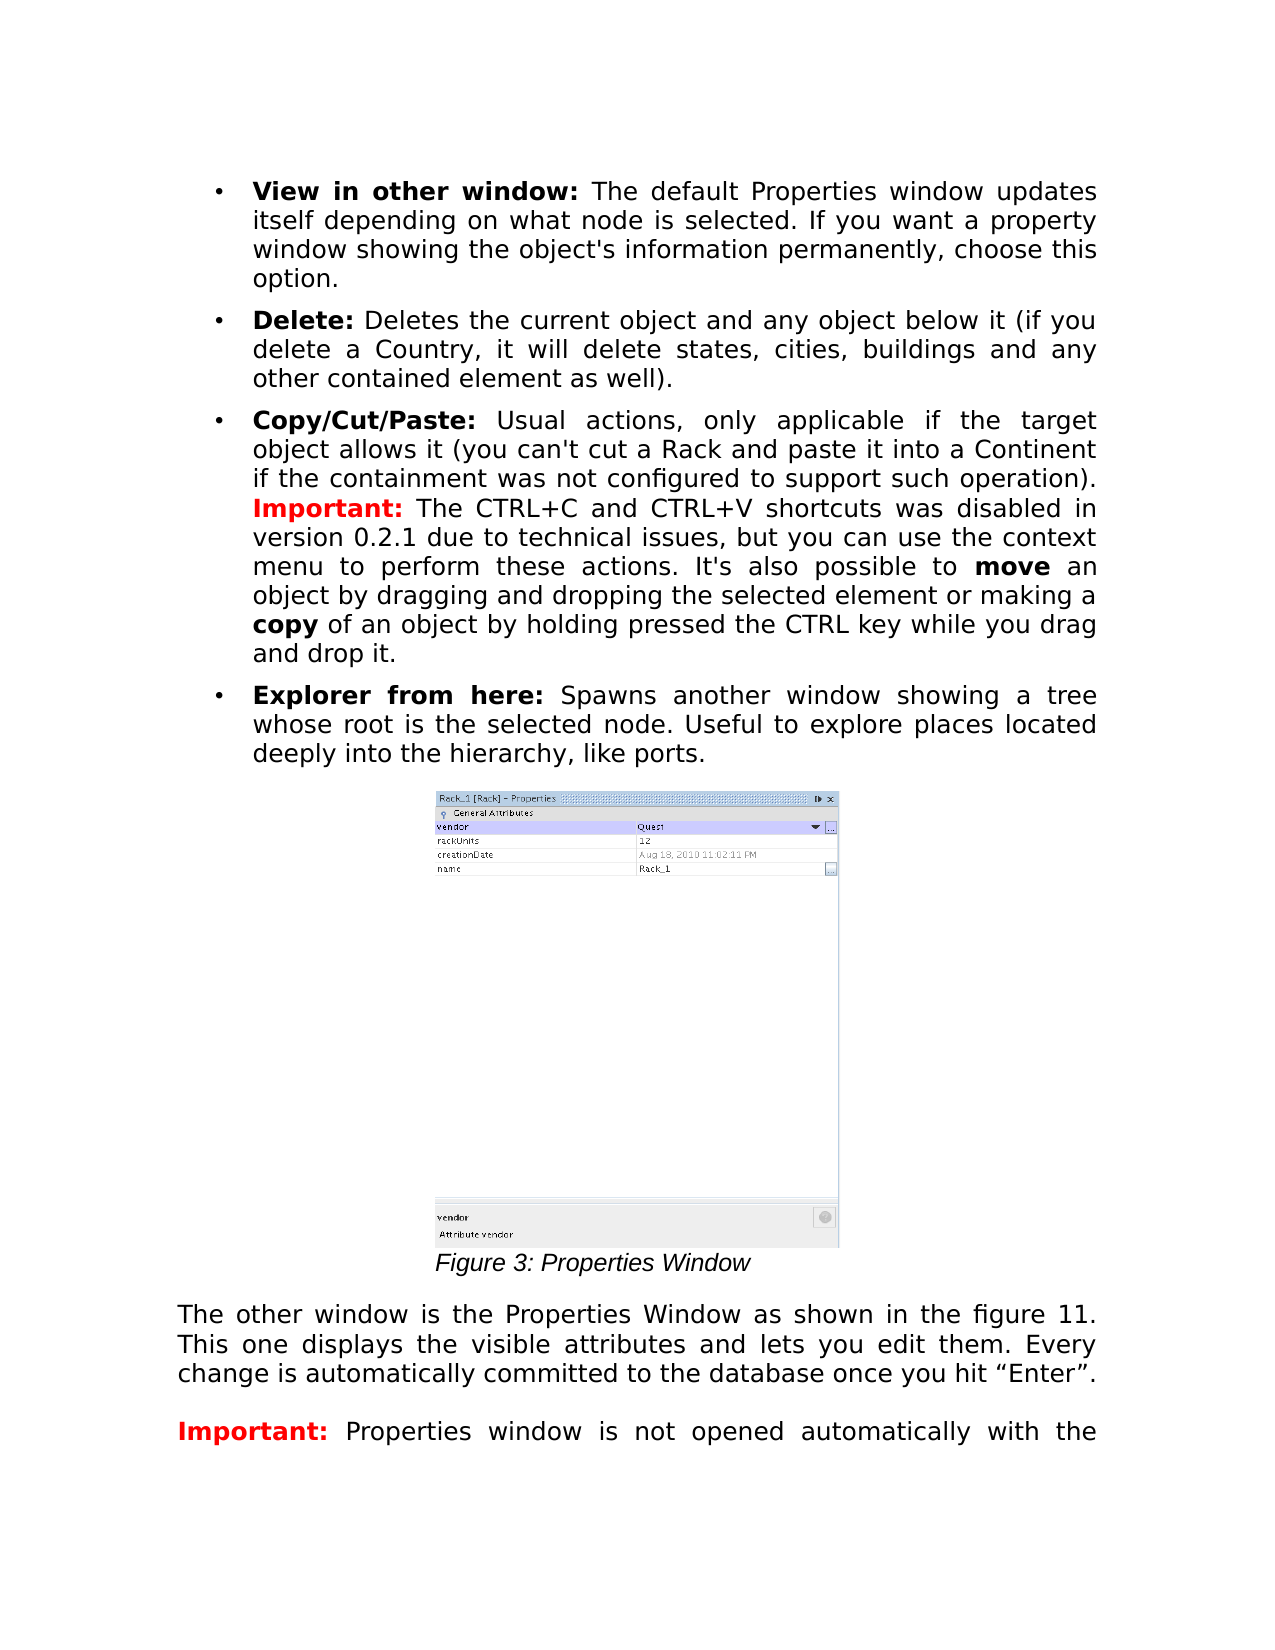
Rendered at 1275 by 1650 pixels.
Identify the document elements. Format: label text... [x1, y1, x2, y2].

text The other window is the Properties Window as shown in the figure 11. This one displays the visible attributes and lets you edit them. Every change is automatically committed to the database once you hit “Enter”. [177, 1301, 1098, 1388]
text Figure 3: Properties Window [435, 1248, 840, 1276]
list View in other window: The default Properties window updates itself depending on what node is selected. If you want a property window showing the object's information permanently, choose this option. [215, 177, 1098, 294]
list Explorer from here: Spawns another window showing a tree whose root is the selected node. Useful to explore places located deeply into the hierarchy, like ports. [215, 681, 1098, 769]
text Important: Properties window is not opened automatically with the [177, 1417, 1098, 1447]
list Copy/Cut/Paste: Usual actions, only applicable if the target object allows it (you can't cut a Rack and paste it into a Continent if the containment was not configured to support such operation). Important: The CTRL+C and CTRL+V shortcuts was disabled in version 0.2.1 due to technical issues, but you can use the context menu to perform these actions. It's also possible to move an object by dragging and dropping the selected element or making a copy of an object by holding pressed the CTRL key while you drag and drop it. [215, 406, 1098, 669]
list Delete: Deletes the current object and any object below it (if you delete a Country, it will delete states, cities, buildings and any other contained element as well). [215, 306, 1098, 394]
picture [435, 791, 841, 1248]
